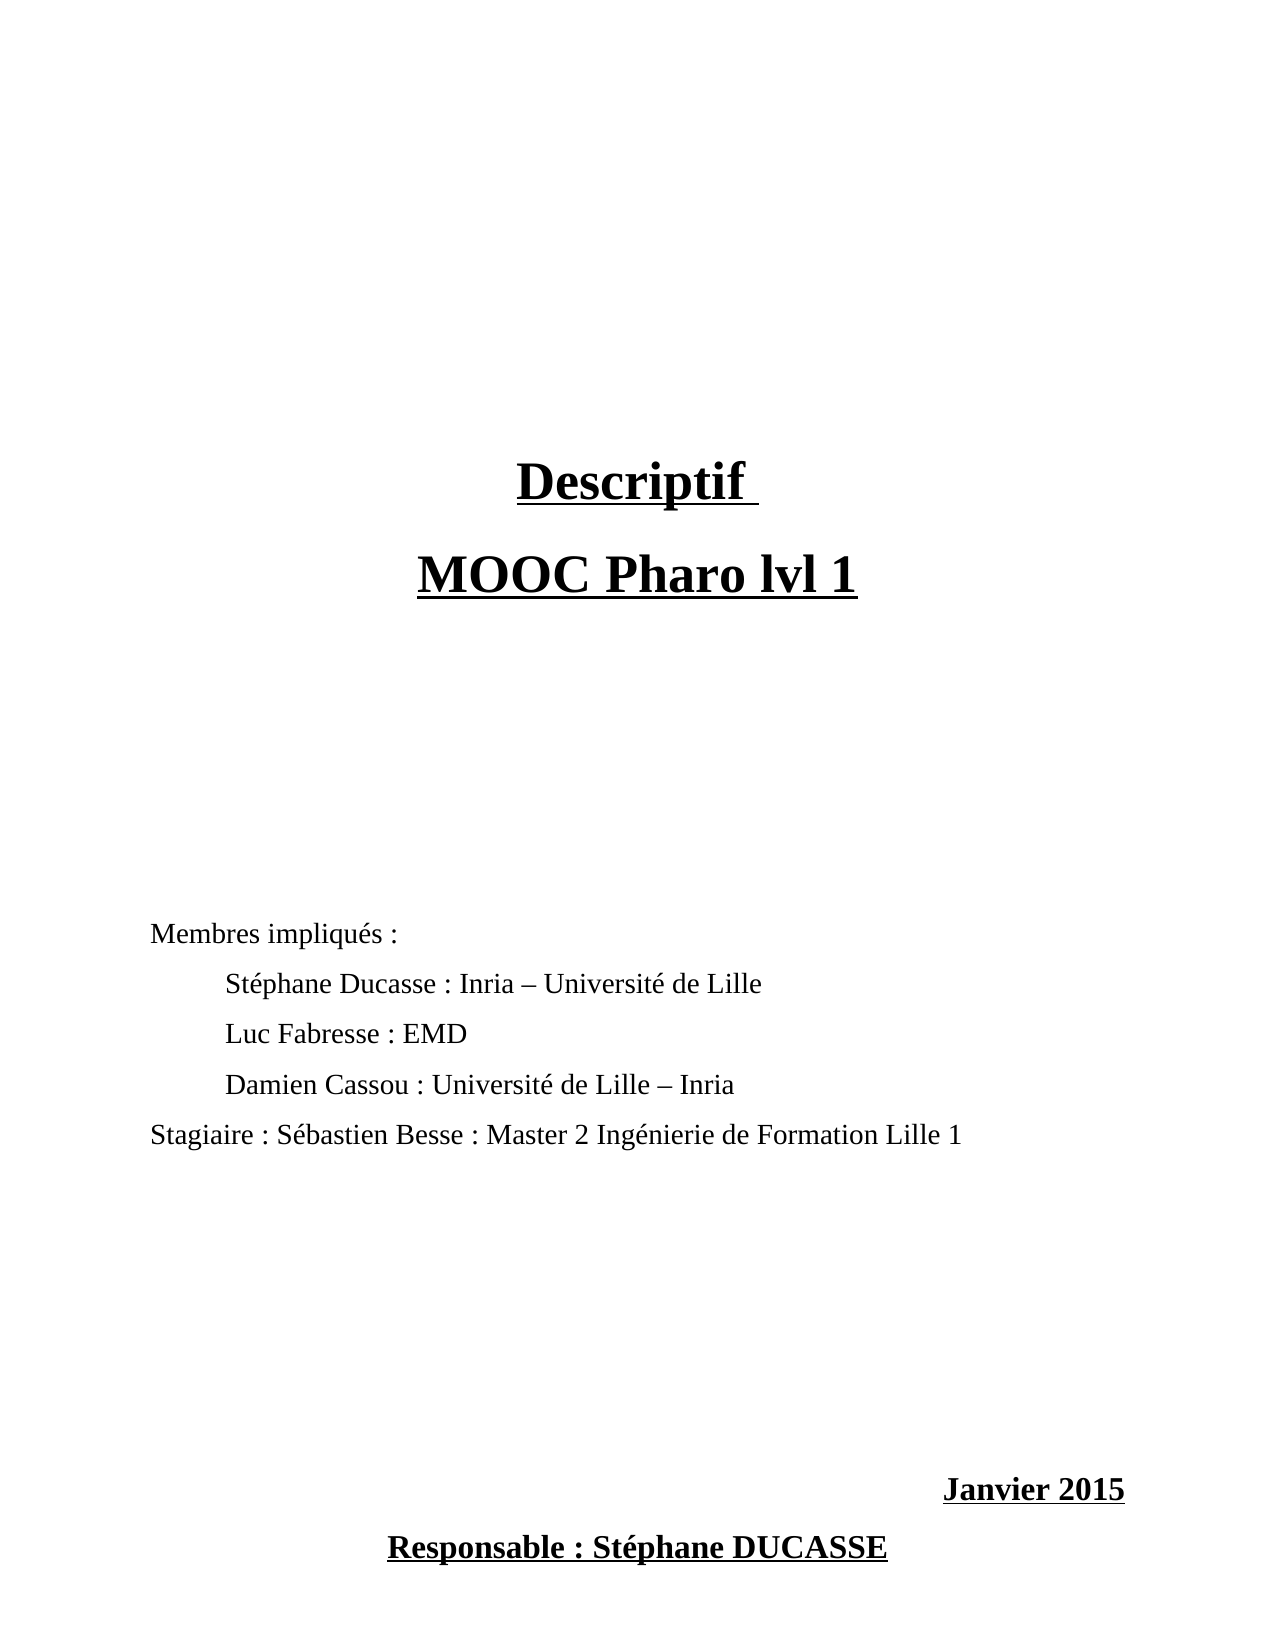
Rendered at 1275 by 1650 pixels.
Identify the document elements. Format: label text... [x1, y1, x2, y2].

text Janvier 2015 [150, 1469, 1125, 1508]
text Stagiaire : Sébastien Besse : Master 2 Ingénierie de Formation Lille 1 [150, 1117, 1125, 1151]
text Stéphane Ducasse : Inria – Université de Lille [150, 966, 1125, 1000]
text Luc Fabresse : EMD [150, 1017, 1125, 1050]
text Responsable : Stéphane DUCASSE [150, 1527, 1125, 1565]
text Descriptif [150, 449, 1125, 511]
text MOOC Pharo lvl 1 [150, 542, 1125, 604]
text Damien Cassou : Université de Lille – Inria [150, 1067, 1125, 1100]
text Membres impliqués : [150, 916, 1125, 949]
